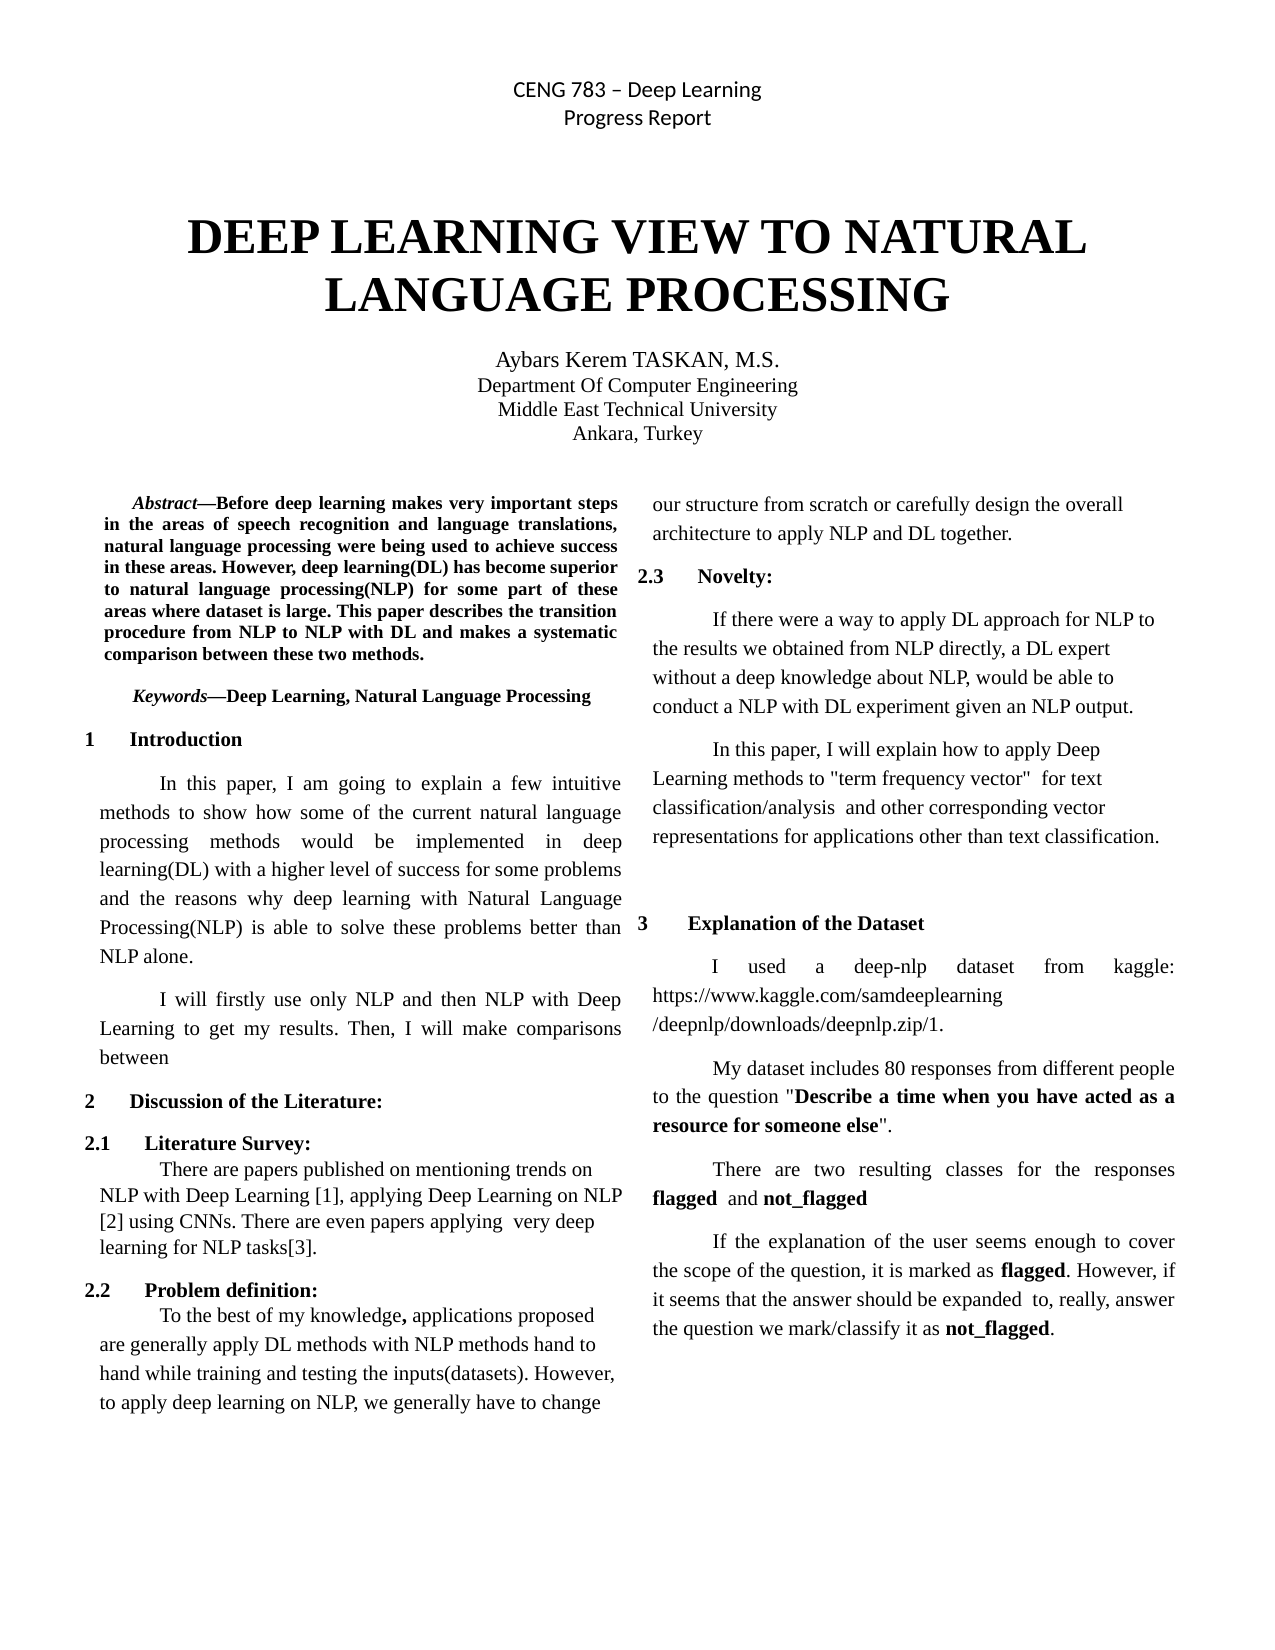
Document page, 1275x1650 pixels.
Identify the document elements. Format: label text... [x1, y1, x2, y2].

text In this paper, I am going to explain a few intuitive methods to show how some of the current natural language processing methods would be implemented in deep learning(DL) with a higher level of success for some problems and the reasons why deep learning with Natural Language Processing(NLP) is able to solve these problems better than NLP alone. [99, 771, 622, 968]
text Aybars Kerem TASKAN, M.S. [165, 346, 1110, 373]
subtitle Literature Survey: [84, 1131, 637, 1155]
text Ankara, Turkey [165, 421, 1110, 445]
text Department Of Computer Engineering [165, 373, 1110, 397]
text DEEP LEARNING VIEW TO NATURAL LANGUAGE PROCESSING [165, 207, 1110, 322]
text I used a deep-nlp dataset from kaggle: https://www.kaggle.com/samdeeplearning /deepnlp/downloads/deepnlp.zip/1. [652, 954, 1176, 1036]
text In this paper, I will explain how to apply Deep Learning methods to "term frequency vector" for text classification/analysis and other corresponding vector representations for applications other ­than text classification. [652, 737, 1176, 848]
list Explanation of the Dataset [637, 911, 1191, 935]
text Keywords—Deep Learning, Natural Language Processing [104, 685, 618, 707]
subtitle Discussion of the Literature: [84, 1088, 637, 1113]
text My dataset includes 80 responses from different people to the question "Describe a time when you have acted as a resource for someone else". [652, 1055, 1176, 1137]
subtitle Problem definition: [84, 1277, 637, 1302]
text If the explanation of the user seems enough to cover the scope of the question, it is marked as flagged. However, if it seems that the answer should be expanded to, really, answer the question we mark/classify it as not_flagged. [652, 1229, 1176, 1339]
list Introduction [84, 727, 637, 751]
text I will firstly use only NLP and then NLP with Deep Learning to get my results. Then, I will make comparisons between [99, 987, 622, 1069]
text There are two resulting classes for the responses flagged and not_flagged [652, 1157, 1176, 1209]
text our structure from scratch or carefully design the overall architecture to apply NLP and DL together. [652, 492, 1176, 544]
text Middle East Technical University [165, 397, 1110, 421]
text There are papers published on mentioning trends on NLP with Deep Learning [1], applying Deep Learning on NLP [2] using CNNs. There are even papers applying very deep learning for NLP tasks[3]. [99, 1157, 622, 1259]
text If there were a way to apply DL approach for NLP to the results we obtained from NLP directly, a DL expert without a deep knowledge about NLP, would be able to conduct a NLP with DL experiment given an NLP output. [652, 607, 1176, 718]
text Abstract—Before deep learning makes very important steps in the areas of speech recognition and language translations, natural language processing were being used to achieve success in these areas. However, deep learning(DL) has become superior to natural language processing(NLP) for some part of these areas where dataset is large. This paper describes the transition procedure from NLP to NLP with DL and makes a systematic comparison between these two methods. [104, 492, 618, 664]
text To the best of my knowledge, applications proposed are generally apply DL methods with NLP methods hand to hand while training and testing the inputs(datasets). However, to apply deep learning on NLP, we generally have to change [99, 1303, 622, 1414]
list Novelty: [637, 564, 1191, 588]
